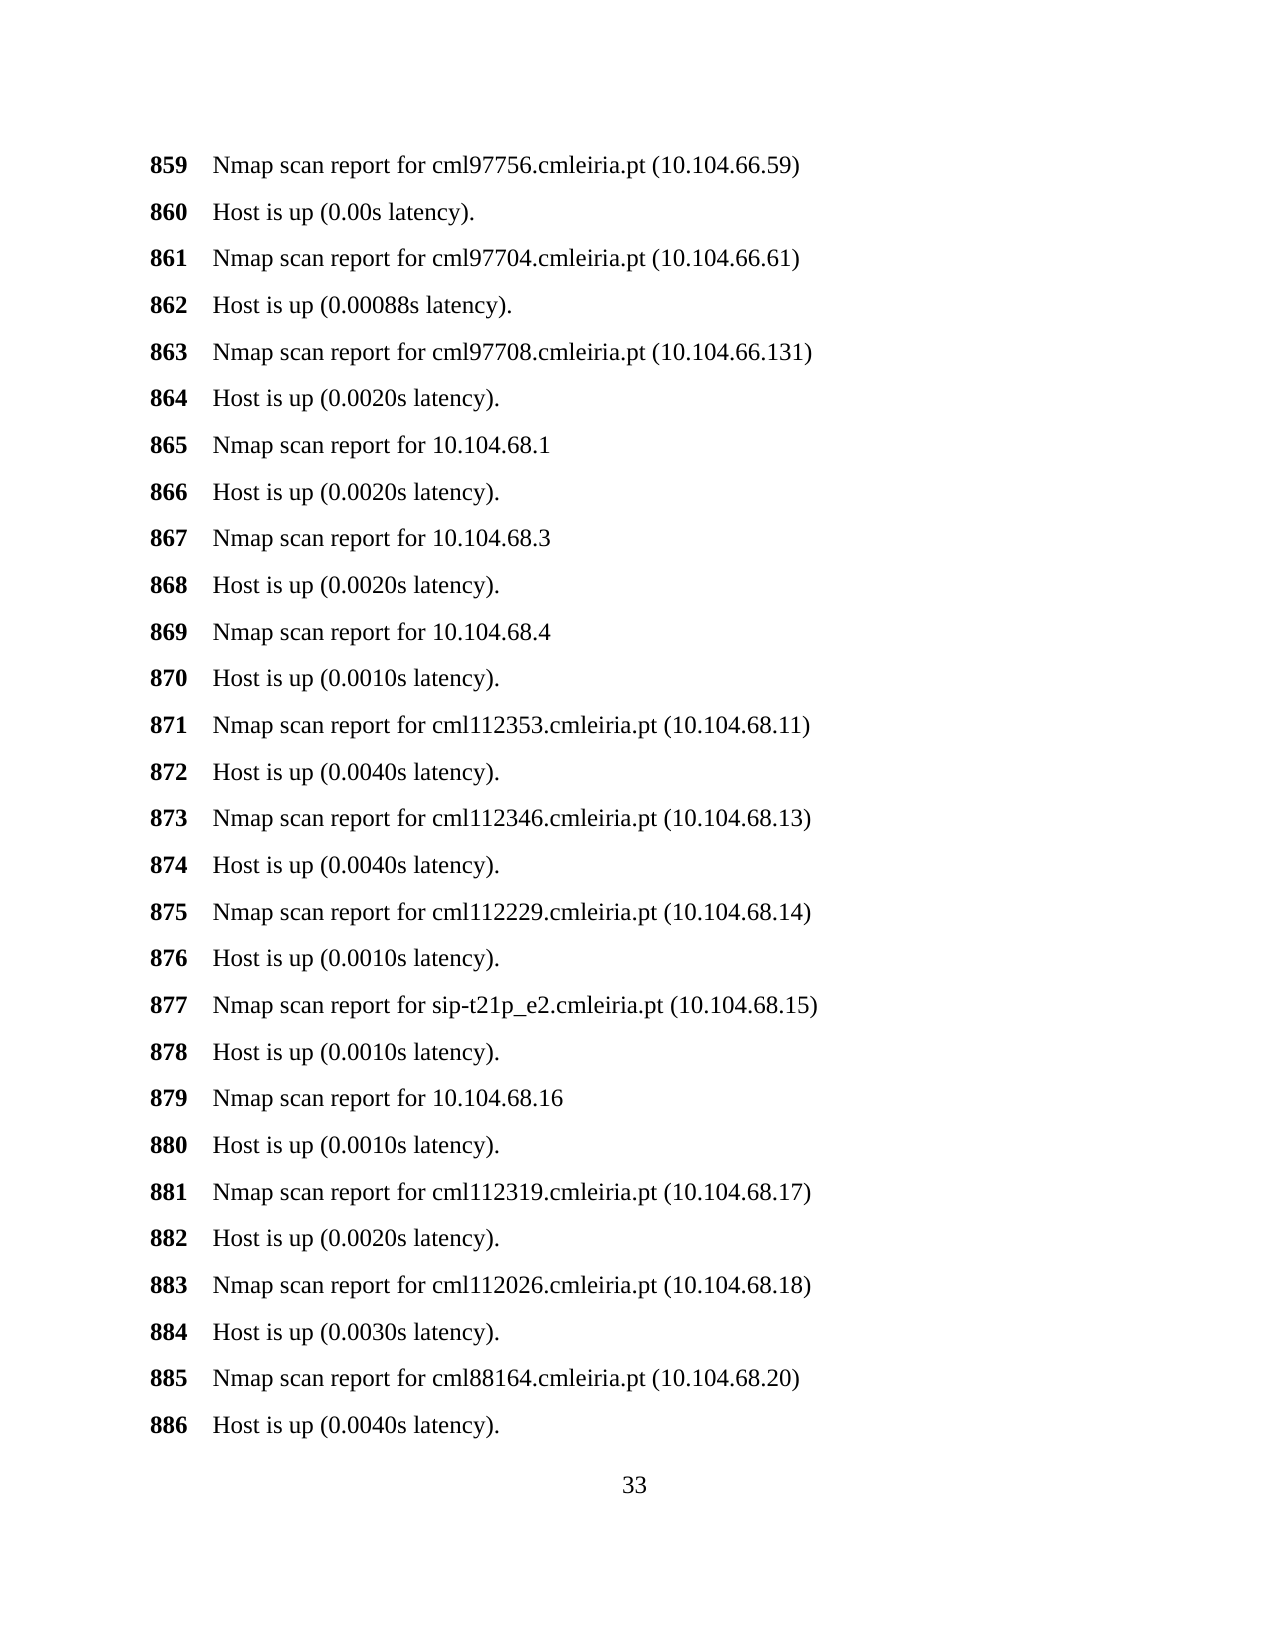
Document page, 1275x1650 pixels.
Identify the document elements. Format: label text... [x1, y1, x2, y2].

text 877 Nmap scan report for sip-t21p_e2.cmleiria.pt (10.104.68.15) [150, 990, 1125, 1019]
text 871 Nmap scan report for cml112353.cmleiria.pt (10.104.68.11) [150, 710, 1125, 739]
text 886 Host is up (0.0040s latency). [150, 1410, 1125, 1439]
text 874 Host is up (0.0040s latency). [150, 850, 1125, 879]
text 885 Nmap scan report for cml88164.cmleiria.pt (10.104.68.20) [150, 1363, 1125, 1392]
text 873 Nmap scan report for cml112346.cmleiria.pt (10.104.68.13) [150, 803, 1125, 832]
text 865 Nmap scan report for 10.104.68.1 [150, 430, 1125, 459]
text 884 Host is up (0.0030s latency). [150, 1317, 1125, 1345]
text 866 Host is up (0.0020s latency). [150, 477, 1125, 505]
text 879 Nmap scan report for 10.104.68.16 [150, 1083, 1125, 1112]
text 861 Nmap scan report for cml97704.cmleiria.pt (10.104.66.61) [150, 243, 1125, 272]
text 875 Nmap scan report for cml112229.cmleiria.pt (10.104.68.14) [150, 897, 1125, 925]
text 863 Nmap scan report for cml97708.cmleiria.pt (10.104.66.131) [150, 337, 1125, 365]
text 869 Nmap scan report for 10.104.68.4 [150, 617, 1125, 645]
text 870 Host is up (0.0010s latency). [150, 663, 1125, 692]
text 862 Host is up (0.00088s latency). [150, 290, 1125, 319]
text 882 Host is up (0.0020s latency). [150, 1223, 1125, 1252]
text 876 Host is up (0.0010s latency). [150, 943, 1125, 972]
text 878 Host is up (0.0010s latency). [150, 1037, 1125, 1065]
text 864 Host is up (0.0020s latency). [150, 383, 1125, 412]
text 867 Nmap scan report for 10.104.68.3 [150, 523, 1125, 552]
text 872 Host is up (0.0040s latency). [150, 757, 1125, 785]
text 881 Nmap scan report for cml112319.cmleiria.pt (10.104.68.17) [150, 1177, 1125, 1205]
text 859 Nmap scan report for cml97756.cmleiria.pt (10.104.66.59) [150, 150, 1125, 179]
text 860 Host is up (0.00s latency). [150, 197, 1125, 225]
text 883 Nmap scan report for cml112026.cmleiria.pt (10.104.68.18) [150, 1270, 1125, 1299]
text 880 Host is up (0.0010s latency). [150, 1130, 1125, 1159]
text 868 Host is up (0.0020s latency). [150, 570, 1125, 599]
